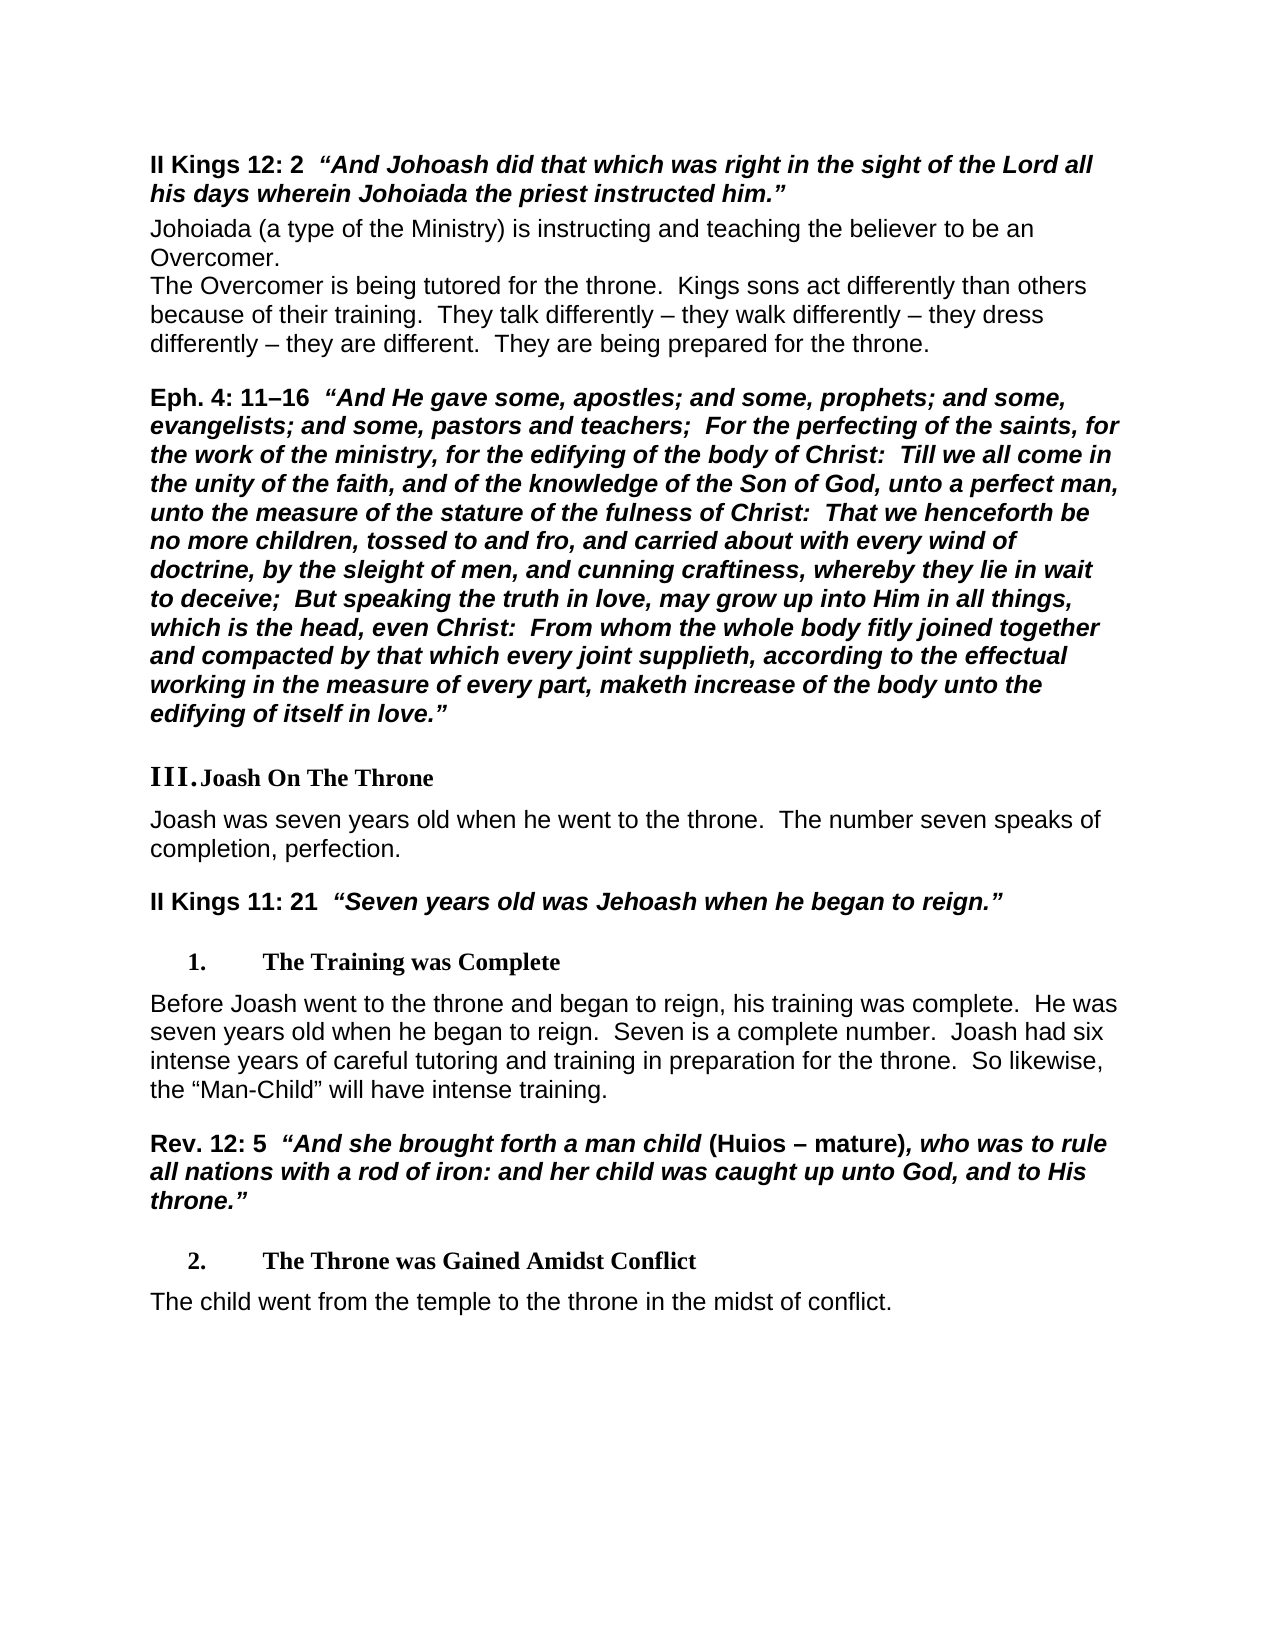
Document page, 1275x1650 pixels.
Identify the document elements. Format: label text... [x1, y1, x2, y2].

list The Training was Complete [187, 947, 1125, 976]
text Joash was seven years old when he went to the throne. The number seven speaks of completion, perfection. [150, 805, 1125, 862]
text The child went from the temple to the throne in the midst of conflict. [150, 1287, 1125, 1316]
subtitle II Kings 11: 21 “Seven years old was Jehoash when he began to reign.” [150, 887, 1125, 916]
text Before Joash went to the throne and began to reign, his training was complete. He was seven years old when he began to reign. Seven is a complete number. Joash had six intense years of careful tutoring and training in preparation for the throne. So likewise, the “Man-Child” will have intense training. [150, 988, 1125, 1103]
subtitle Rev. 12: 5 “And she brought forth a man child (Huios – mature), who was to rule all nations with a rod of iron: and her child was caught up unto God, and to His throne.” [150, 1128, 1125, 1215]
text Johoiada (a type of the Ministry) is instructing and teaching the believer to be an Overcomer. [150, 214, 1125, 271]
list Joash On The Throne [150, 759, 1125, 792]
list The Throne was Gained Amidst Conflict [187, 1246, 1125, 1275]
subtitle Eph. 4: 11–16 “And He gave some, apostles; and some, prophets; and some, evangelists; and some, pastors and teachers; For the perfecting of the saints, for the work of the ministry, for the edifying of the body of Christ: Till we all come in the unity of the faith, and of the knowledge of the Son of God, unto a perfect man, unto the measure of the stature of the fulness of Christ: That we henceforth be no more children, tossed to and fro, and carried about with every wind of doctrine, by the sleight of men, and cunning craftiness, whereby they lie in wait to deceive; But speaking the truth in love, may grow up into Him in all things, which is the head, even Christ: From whom the whole body fitly joined together and compacted by that which every joint supplieth, according to the effectual working in the measure of every part, maketh increase of the body unto the edifying of itself in love.” [150, 382, 1125, 727]
text The Overcomer is being tutored for the throne. Kings sons act differently than others because of their training. They talk differently – they walk differently – they dress differently – they are different. They are being prepared for the throne. [150, 271, 1125, 357]
subtitle II Kings 12: 2 “And Johoash did that which was right in the sight of the Lord all his days wherein Johoiada the priest instructed him.” [150, 150, 1125, 207]
